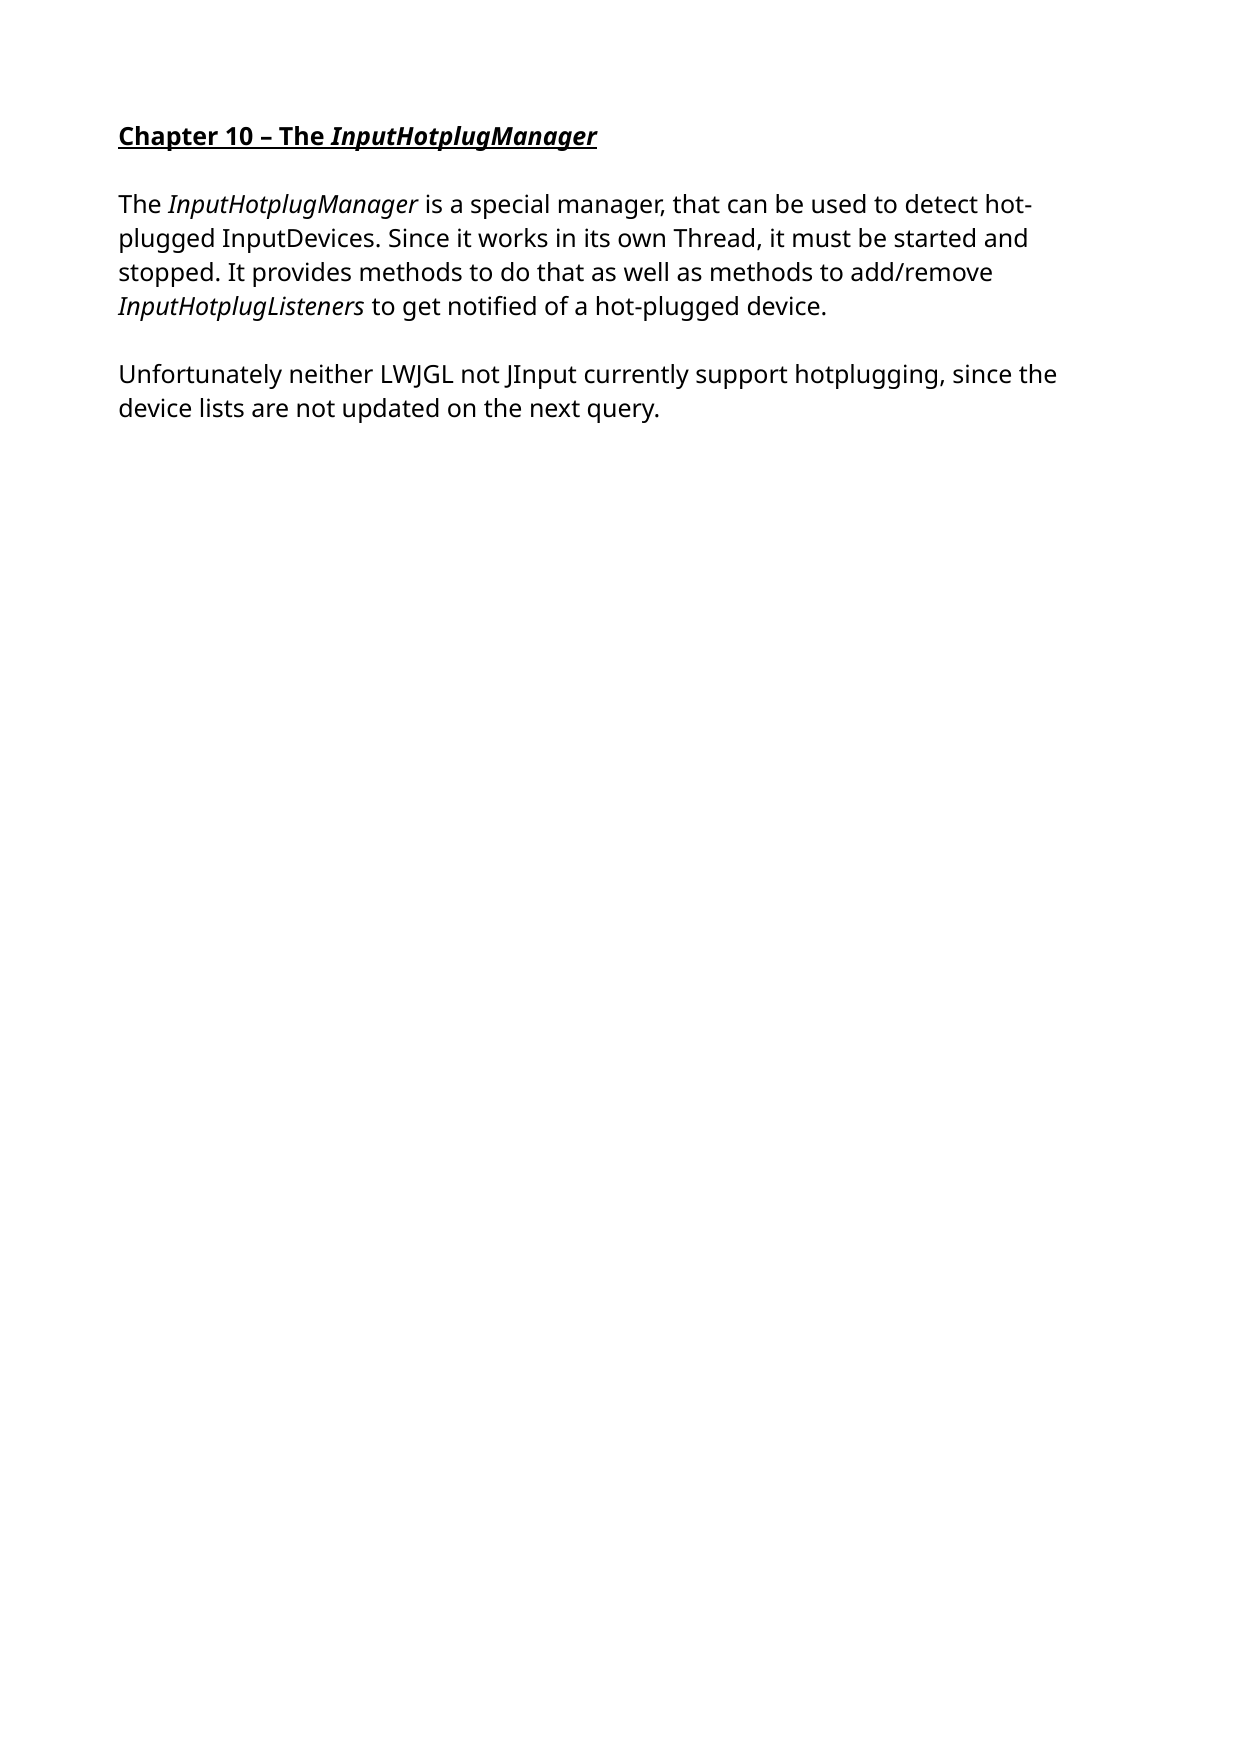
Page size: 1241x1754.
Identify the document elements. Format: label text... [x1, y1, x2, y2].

text Unfortunately neither LWJGL not JInput currently support hotplugging, since the device lists are not updated on the next query. [118, 357, 1122, 425]
text The InputHotplugManager is a special manager, that can be used to detect hot-plugged InputDevices. Since it works in its own Thread, it must be started and stopped. It provides methods to do that as well as methods to add/remove InputHotplugListeners to get notified of a hot-plugged device. [118, 186, 1122, 322]
text Chapter 10 – The InputHotplugManager [118, 118, 1122, 152]
